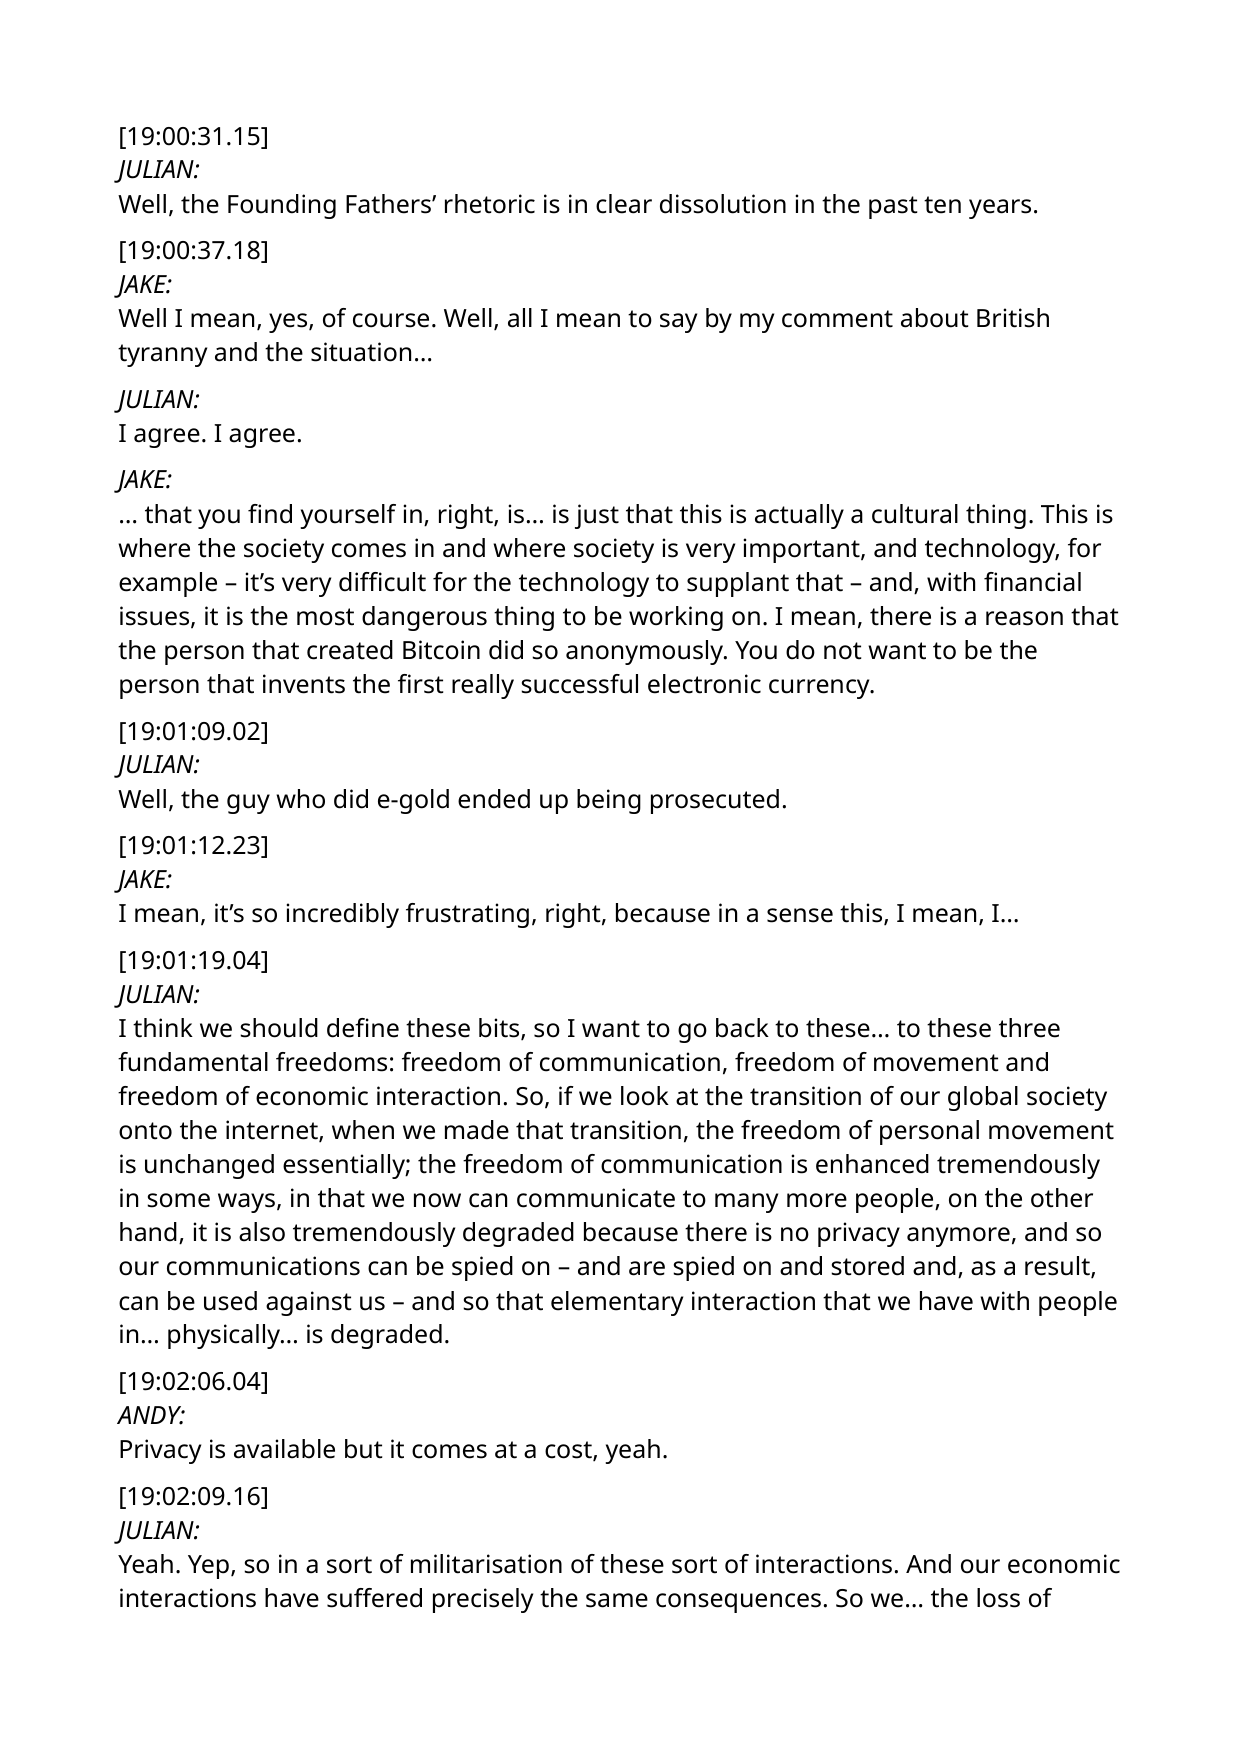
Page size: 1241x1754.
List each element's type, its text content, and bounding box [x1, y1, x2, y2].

text [19:00:31.15] JULIAN: Well, the Founding Fathers’ rhetoric is in clear dissolution in the past ten years. [118, 118, 1122, 220]
text [19:01:12.23] JAKE: I mean, it’s so incredibly frustrating, right, because in a sense this, I mean, I… [118, 828, 1122, 930]
text [19:01:19.04] JULIAN: I think we should define these bits, so I want to go back to these… to these three fundamental freedoms: freedom of communication, freedom of movement and freedom of economic interaction. So, if we look at the transition of our global society onto the internet, when we made that transition, the freedom of personal movement is unchanged essentially; the freedom of communication is enhanced tremendously in some ways, in that we now can communicate to many more people, on the other hand, it is also tremendously degraded because there is no privacy anymore, and so our communications can be spied on – and are spied on and stored and, as a result, can be used against us – and so that elementary interaction that we have with people in… physically… is degraded. [118, 942, 1122, 1351]
text [19:02:09.16] JULIAN: Yeah. Yep, so in a sort of militarisation of these sort of interactions. And our economic interactions have suffered precisely the same consequences. So we… the loss of [118, 1478, 1122, 1615]
text [19:01:09.02] JULIAN: Well, the guy who did e-gold ended up being prosecuted. [118, 713, 1122, 815]
text JULIAN: I agree. I agree. [118, 382, 1122, 450]
text JAKE: … that you find yourself in, right, is… is just that this is actually a cultural thing. This is where the society comes in and where society is very important, and technology, for example – it’s very difficult for the technology to supplant that – and, with financial issues, it is the most dangerous thing to be working on. I mean, there is a reason that the person that created Bitcoin did so anonymously. You do not want to be the person that invents the first really successful electronic currency. [118, 462, 1122, 701]
text [19:00:37.18] JAKE: Well I mean, yes, of course. Well, all I mean to say by my comment about British tyranny and the situation… [118, 233, 1122, 369]
text [19:02:06.04] ANDY: Privacy is available but it comes at a cost, yeah. [118, 1364, 1122, 1466]
